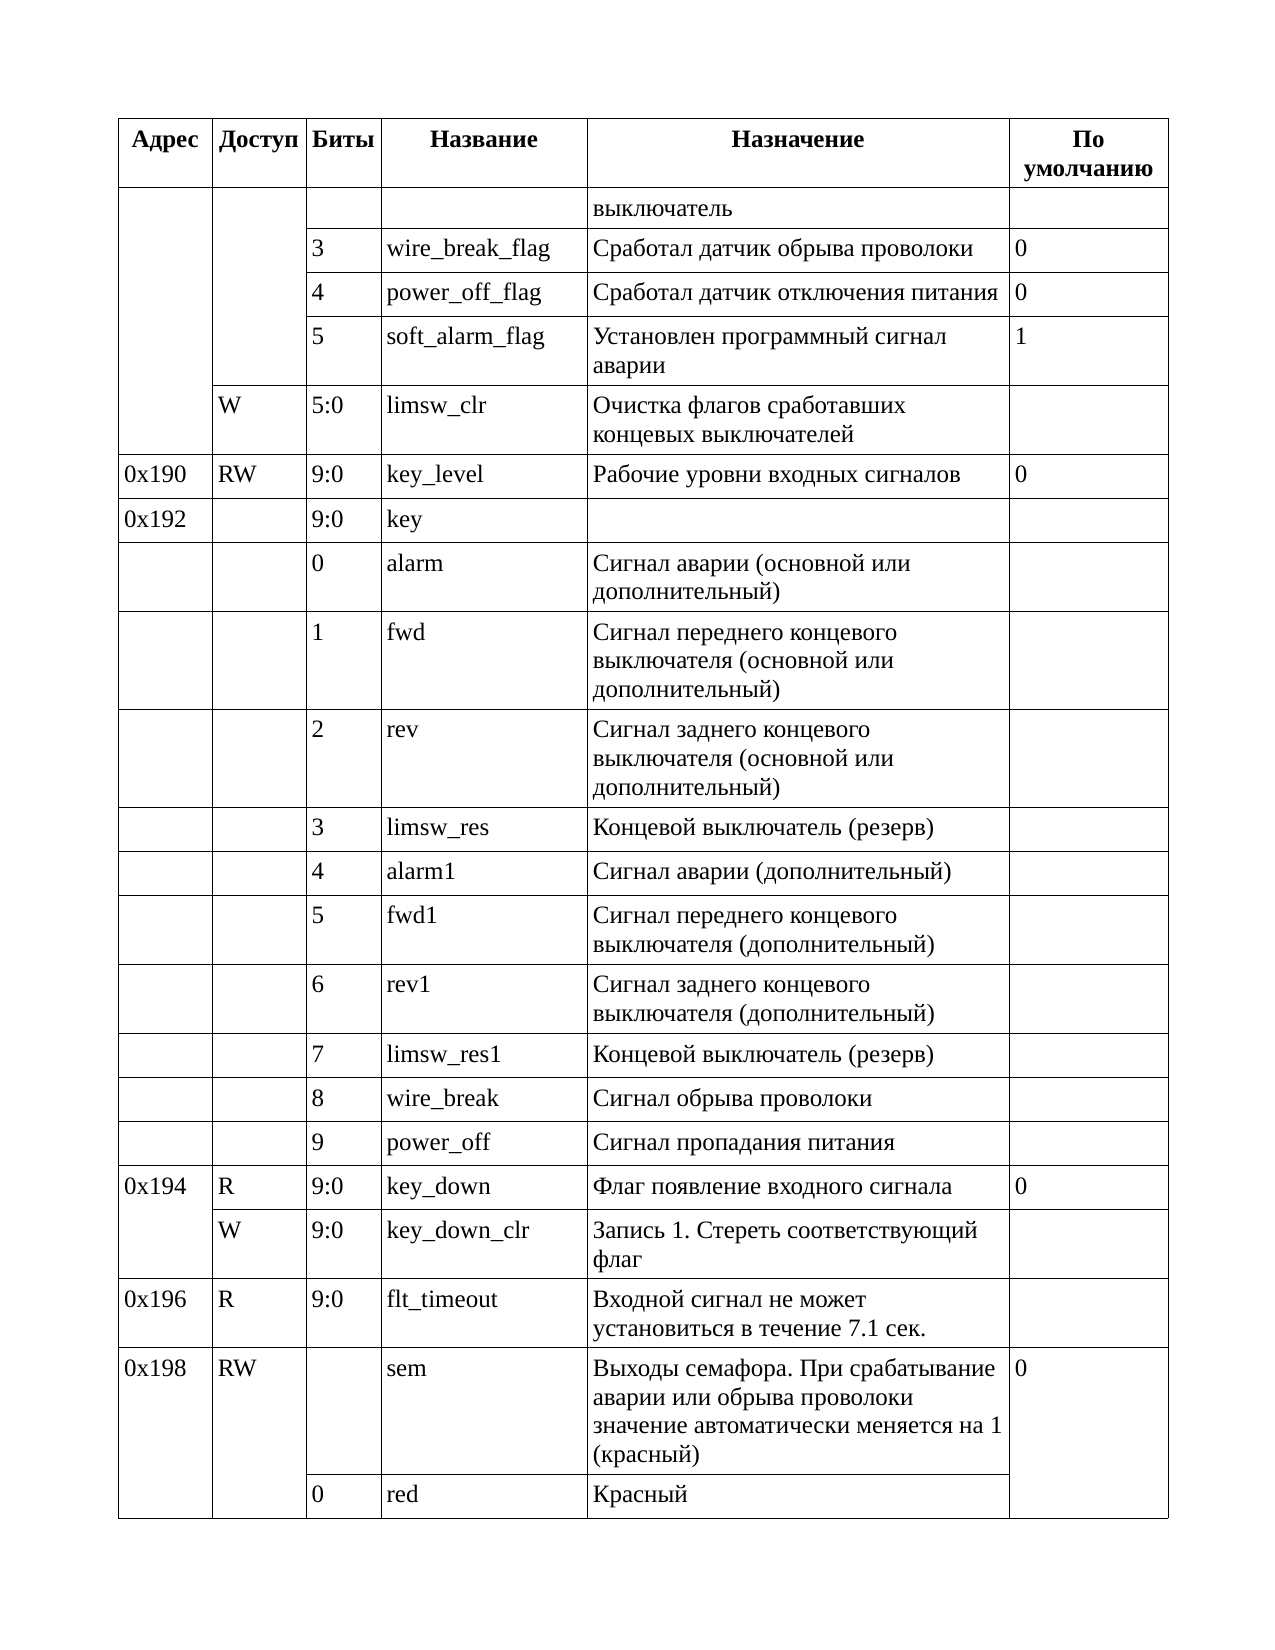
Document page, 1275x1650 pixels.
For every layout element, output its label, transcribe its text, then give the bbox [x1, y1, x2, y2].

table_cell [307, 1348, 381, 1474]
table_cell W [213, 386, 306, 454]
table_cell 0x194 [119, 1166, 212, 1278]
table_cell 5 [307, 896, 381, 964]
table_cell Сигнал заднего концевого выключателя (основной или дополнительный) [588, 710, 1009, 807]
table_cell red [382, 1475, 587, 1518]
table_cell Сигнал переднего концевого выключателя (основной или дополнительный) [588, 612, 1009, 709]
table_cell [1010, 543, 1168, 611]
table_cell [119, 1078, 212, 1121]
table_cell [213, 1122, 306, 1165]
table_cell [119, 612, 212, 709]
table_cell power_off [382, 1122, 587, 1165]
table_cell [119, 1034, 212, 1077]
table_cell [213, 1034, 306, 1077]
table_cell 2 [307, 710, 381, 807]
table_cell выключатель [588, 188, 1009, 227]
table_cell 4 [307, 273, 381, 316]
table_cell 0x190 [119, 455, 212, 498]
table_cell [1010, 1122, 1168, 1165]
table_cell [119, 852, 212, 895]
table_cell rev1 [382, 965, 587, 1033]
table_cell [213, 499, 306, 542]
table_cell [213, 808, 306, 851]
table_cell [1010, 612, 1168, 709]
table_cell [119, 710, 212, 807]
table_cell 0 [1010, 455, 1168, 498]
table_cell 0 [1010, 1348, 1168, 1518]
table_cell 0 [307, 1475, 381, 1518]
table_cell [1010, 808, 1168, 851]
table_cell Рабочие уровни входных сигналов [588, 455, 1009, 498]
table_header По умолчанию [1010, 119, 1168, 187]
table_cell limsw_res1 [382, 1034, 587, 1077]
table_cell rev [382, 710, 587, 807]
table_cell Концевой выключатель (резерв) [588, 808, 1009, 851]
table_cell Входной сигнал не может установиться в течение 7.1 сек. [588, 1279, 1009, 1347]
table_cell Флаг появление входного сигнала [588, 1166, 1009, 1209]
table_cell 9:0 [307, 455, 381, 498]
table_header Название [382, 119, 587, 187]
table_cell key_level [382, 455, 587, 498]
table_cell [119, 1122, 212, 1165]
table_cell fwd [382, 612, 587, 709]
table_cell alarm1 [382, 852, 587, 895]
table_cell 0 [1010, 229, 1168, 272]
table_cell Концевой выключатель (резерв) [588, 1034, 1009, 1077]
table_cell Сигнал аварии (дополнительный) [588, 852, 1009, 895]
table_cell flt_timeout [382, 1279, 587, 1347]
table_cell 9 [307, 1122, 381, 1165]
table_cell Очистка флагов сработавших концевых выключателей [588, 386, 1009, 454]
table_cell key_down_clr [382, 1210, 587, 1278]
table_cell Установлен программный сигнал аварии [588, 317, 1009, 385]
table_cell [307, 188, 381, 227]
table_cell Сигнал переднего концевого выключателя (дополнительный) [588, 896, 1009, 964]
table_cell 9:0 [307, 1279, 381, 1347]
table_cell R [213, 1166, 306, 1209]
table_cell Сигнал обрыва проволоки [588, 1078, 1009, 1121]
table_cell 9:0 [307, 1166, 381, 1209]
table_cell 0x196 [119, 1279, 212, 1347]
table_header Доступ [213, 119, 306, 187]
table_cell Сработал датчик отключения питания [588, 273, 1009, 316]
table_cell 0 [307, 543, 381, 611]
table_cell 3 [307, 229, 381, 272]
table_cell [1010, 896, 1168, 964]
table_cell 4 [307, 852, 381, 895]
table_cell 0 [1010, 1166, 1168, 1209]
table_cell key_down [382, 1166, 587, 1209]
table_cell RW [213, 1348, 306, 1518]
table_header Адрес [119, 119, 212, 187]
table_cell 9:0 [307, 499, 381, 542]
table_cell [382, 188, 587, 227]
table_cell [1010, 188, 1168, 227]
table_cell 7 [307, 1034, 381, 1077]
table_cell 5 [307, 317, 381, 385]
table_cell [588, 499, 1009, 542]
table_cell 0 [1010, 273, 1168, 316]
table_cell 1 [1010, 317, 1168, 385]
table_cell fwd1 [382, 896, 587, 964]
table_cell 3 [307, 808, 381, 851]
table_cell 0x198 [119, 1348, 212, 1518]
table_cell [1010, 1078, 1168, 1121]
table_cell [1010, 386, 1168, 454]
table_cell [213, 1078, 306, 1121]
table_cell Сигнал заднего концевого выключателя (дополнительный) [588, 965, 1009, 1033]
table_cell Запись 1. Стереть соответствующий флаг [588, 1210, 1009, 1278]
table_cell [1010, 852, 1168, 895]
table_cell Сигнал пропадания питания [588, 1122, 1009, 1165]
table_cell wire_break [382, 1078, 587, 1121]
table_cell RW [213, 455, 306, 498]
table_cell [213, 710, 306, 807]
table_cell W [213, 1210, 306, 1278]
table_cell [1010, 499, 1168, 542]
table_cell limsw_res [382, 808, 587, 851]
table_cell [213, 543, 306, 611]
table_cell [119, 808, 212, 851]
table_cell Сигнал аварии (основной или дополнительный) [588, 543, 1009, 611]
table_cell Выходы семафора. При срабатывание аварии или обрыва проволоки значение автоматически меняется на 1 (красный) [588, 1348, 1009, 1474]
table_cell [119, 543, 212, 611]
table_cell 9:0 [307, 1210, 381, 1278]
table_cell [1010, 1279, 1168, 1347]
table_header Биты [307, 119, 381, 187]
table_cell Красный [588, 1475, 1009, 1518]
table_cell [1010, 1210, 1168, 1278]
table_cell [213, 896, 306, 964]
table_cell limsw_clr [382, 386, 587, 454]
table_header Назначение [588, 119, 1009, 187]
table_cell power_off_flag [382, 273, 587, 316]
table_cell sem [382, 1348, 587, 1474]
table_cell alarm [382, 543, 587, 611]
table_cell Сработал датчик обрыва проволоки [588, 229, 1009, 272]
table_cell 8 [307, 1078, 381, 1121]
table_cell wire_break_flag [382, 229, 587, 272]
table_cell 5:0 [307, 386, 381, 454]
table_cell soft_alarm_flag [382, 317, 587, 385]
table_cell [1010, 1034, 1168, 1077]
table_cell 6 [307, 965, 381, 1033]
table_cell 1 [307, 612, 381, 709]
table_cell [213, 965, 306, 1033]
table_cell [119, 896, 212, 964]
table_cell 0x192 [119, 499, 212, 542]
table_cell [1010, 965, 1168, 1033]
table_cell key [382, 499, 587, 542]
table_cell [213, 852, 306, 895]
table_cell R [213, 1279, 306, 1347]
table_cell [119, 965, 212, 1033]
table_cell [1010, 710, 1168, 807]
table_cell [213, 612, 306, 709]
